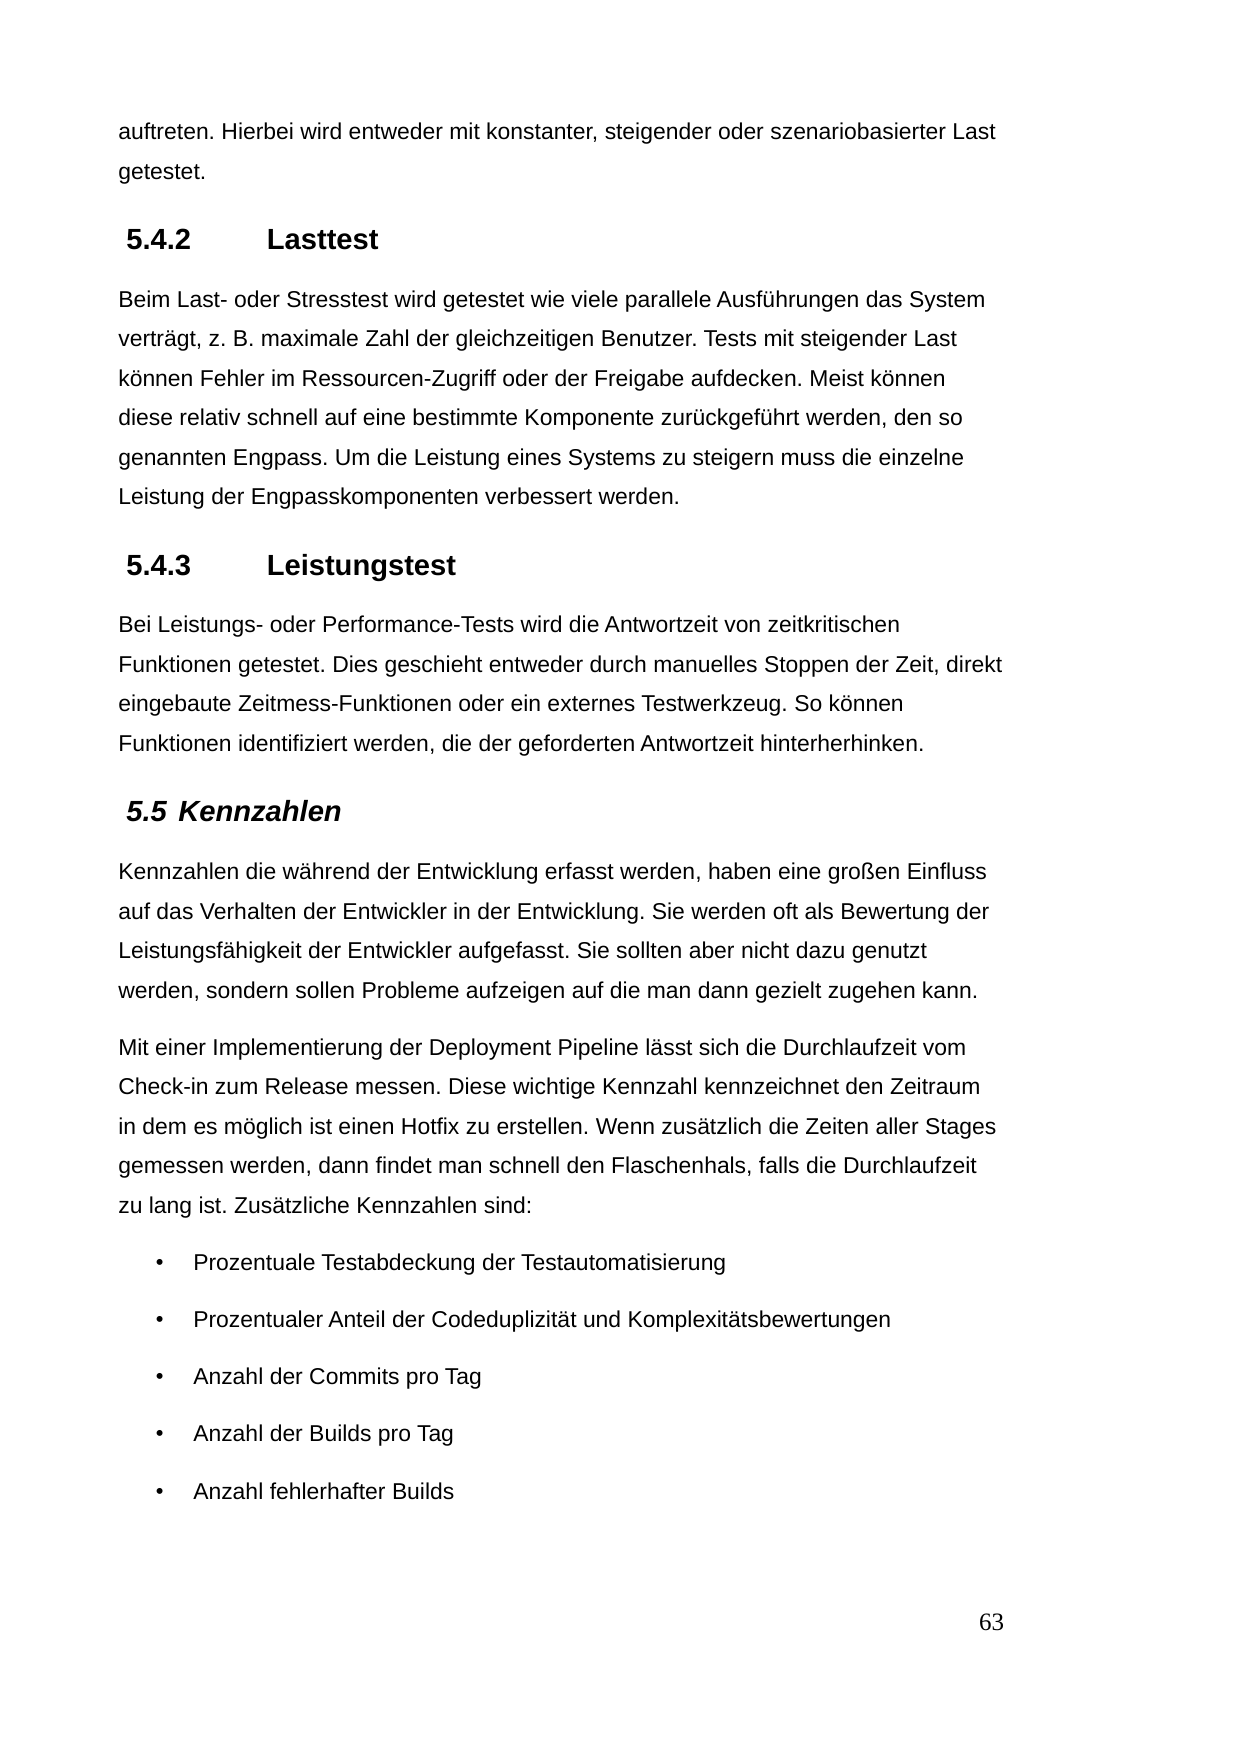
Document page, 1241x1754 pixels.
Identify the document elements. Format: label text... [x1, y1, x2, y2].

list Anzahl der Commits pro Tag [156, 1363, 1004, 1389]
list Prozentuale Testabdeckung der Testautomatisierung [156, 1249, 1004, 1275]
subtitle Lasttest [118, 222, 1004, 256]
list Prozentualer Anteil der Codeduplizität und Komplexitätsbewertungen [156, 1306, 1004, 1332]
text auftreten. Hierbei wird entweder mit konstanter, steigender oder szenariobasierter Last getestet. [118, 118, 1004, 184]
text Beim Last- oder Stresstest wird getestet wie viele parallele Ausführungen das System verträgt, z. B. maximale Zahl der gleichzeitigen Benutzer. Tests mit steigender Last können Fehler im Ressourcen-Zugriff oder der Freigabe aufdecken. Meist können diese relativ schnell auf eine bestimmte Komponente zurückgeführt werden, den so genannten Engpass. Um die Leistung eines Systems zu steigern muss die einzelne Leistung der Engpasskomponenten verbessert werden. [118, 286, 1004, 509]
subtitle Leistungstest [118, 548, 1004, 581]
list Anzahl fehlerhafter Builds [156, 1478, 1004, 1504]
text Bei Leistungs- oder Performance-Tests wird die Antwortzeit von zeitkritischen Funktionen getestet. Dies geschieht entweder durch manuelles Stoppen der Zeit, direkt eingebaute Zeitmess-Funktionen oder ein externes Testwerkzeug. So können Funktionen identifiziert werden, die der geforderten Antwortzeit hinterherhinken. [118, 611, 1004, 756]
text Mit einer Implementierung der Deployment Pipeline lässt sich die Durchlaufzeit vom Check-in zum Release messen. Diese wichtige Kennzahl kennzeichnet den Zeitraum in dem es möglich ist einen Hotfix zu erstellen. Wenn zusätzlich die Zeiten aller Stages gemessen werden, dann findet man schnell den Flaschenhals, falls die Durchlaufzeit zu lang ist. Zusätzliche Kennzahlen sind: [118, 1034, 1004, 1218]
text Kennzahlen die während der Entwicklung erfasst werden, haben eine großen Einfluss auf das Verhalten der Entwickler in der Entwicklung. Sie werden oft als Bewertung der Leistungsfähigkeit der Entwickler aufgefasst. Sie sollten aber nicht dazu genutzt werden, sondern sollen Probleme aufzeigen auf die man dann gezielt zugehen kann. [118, 858, 1004, 1003]
list Anzahl der Builds pro Tag [156, 1420, 1004, 1447]
subtitle Kennzahlen [118, 794, 1004, 828]
